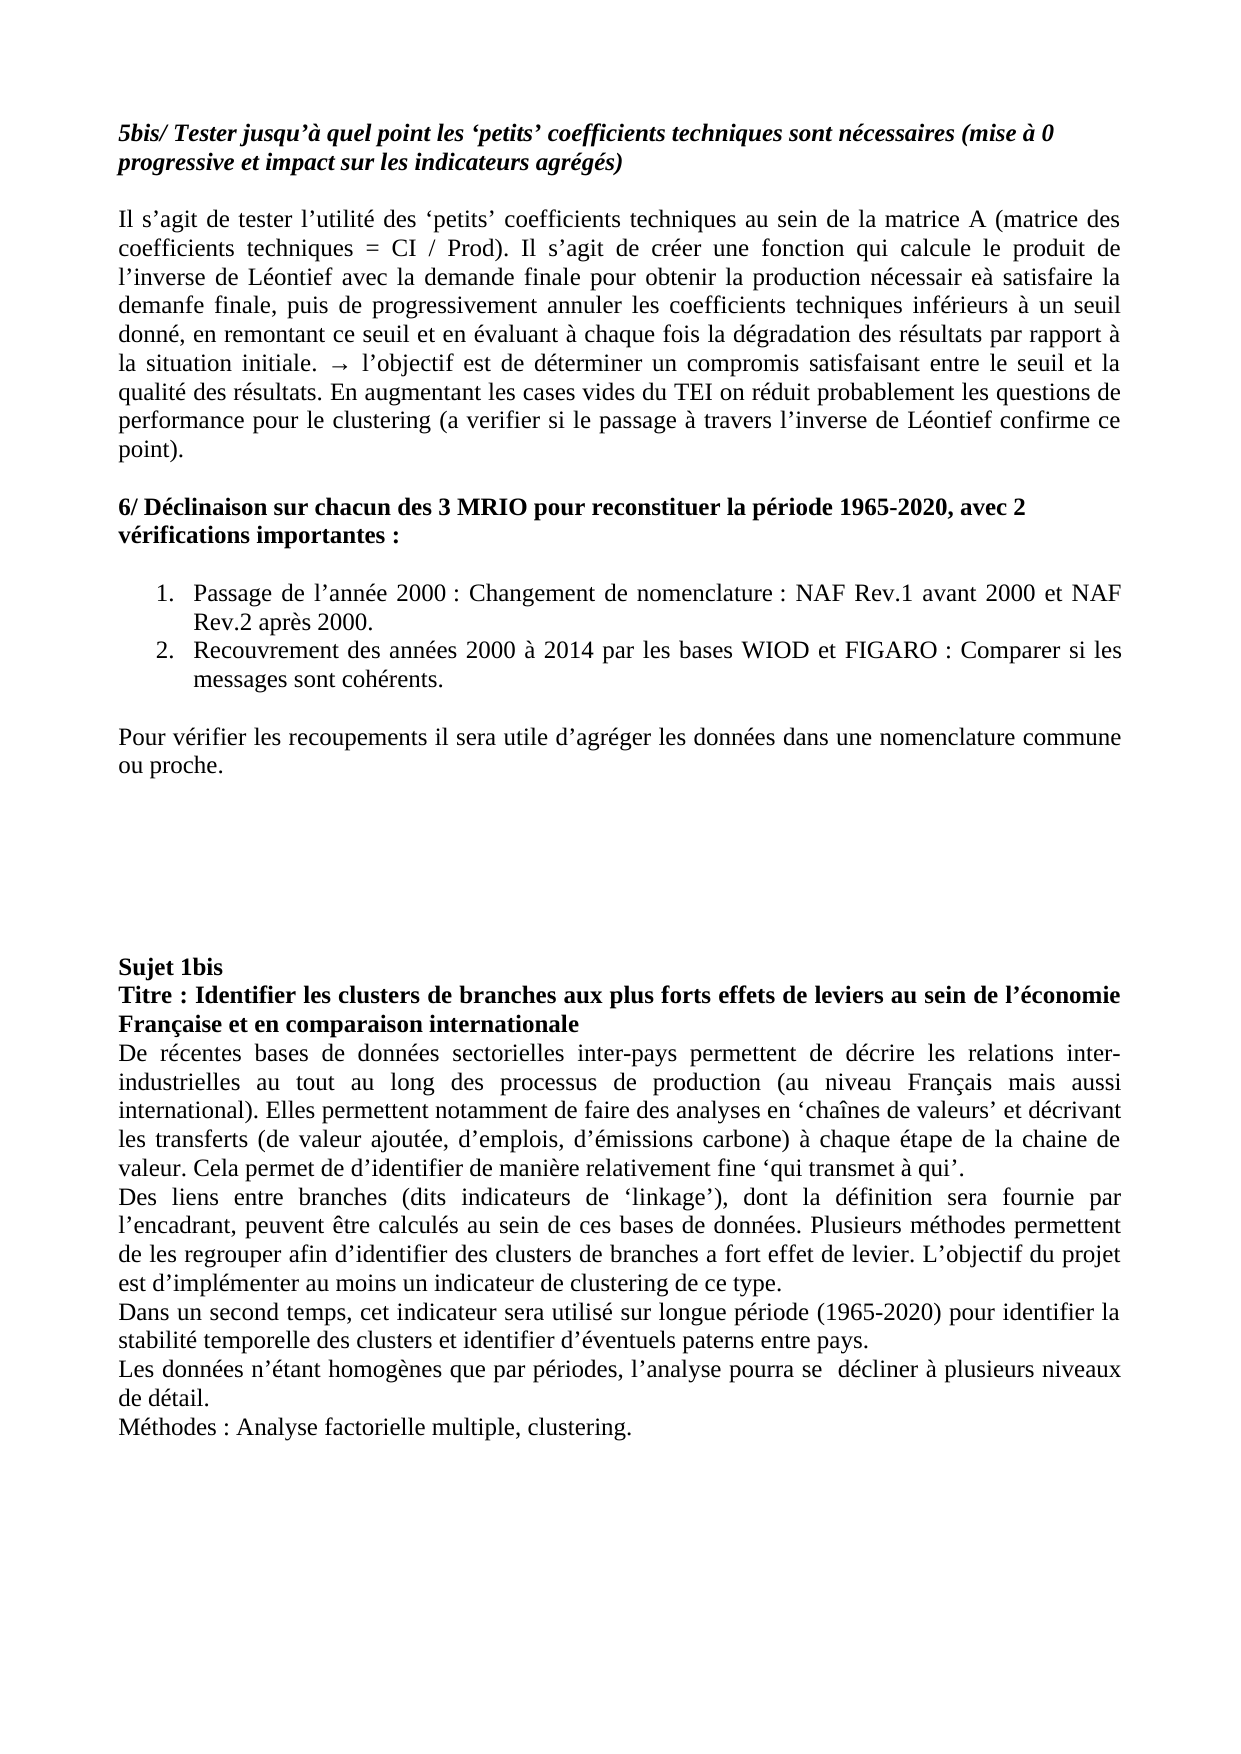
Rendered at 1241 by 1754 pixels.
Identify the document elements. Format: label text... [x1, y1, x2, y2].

text Titre : Identifier les clusters de branches aux plus forts effets de leviers au sein de l’économie Française et en comparaison internationale [118, 981, 1122, 1038]
list Passage de l’année 2000 : Changement de nomenclature : NAF Rev.1 avant 2000 et NAF Rev.2 après 2000. [156, 578, 1122, 636]
text 6/ Déclinaison sur chacun des 3 MRIO pour reconstituer la période 1965-2020, avec 2 vérifications importantes : [118, 492, 1122, 549]
text Pour vérifier les recoupements il sera utile d’agréger les données dans une nomenclature commune ou proche. [118, 722, 1122, 779]
text Il s’agit de tester l’utilité des ‘petits’ coefficients techniques au sein de la matrice A (matrice des coefficients techniques = CI / Prod). Il s’agit de créer une fonction qui calcule le produit de l’inverse de Léontief avec la demande finale pour obtenir la production nécessair eà satisfaire la demanfe finale, puis de progressivement annuler les coefficients techniques inférieurs à un seuil donné, en remontant ce seuil et en évaluant à chaque fois la dégradation des résultats par rapport à la situation initiale. → l’objectif est de déterminer un compromis satisfaisant entre le seuil et la qualité des résultats. En augmentant les cases vides du TEI on réduit probablement les questions de performance pour le clustering (a verifier si le passage à travers l’inverse de Léontief confirme ce point). [118, 204, 1122, 463]
text Les données n’étant homogènes que par périodes, l’analyse pourra se décliner à plusieurs niveaux de détail. [118, 1354, 1122, 1412]
text Dans un second temps, cet indicateur sera utilisé sur longue période (1965-2020) pour identifier la stabilité temporelle des clusters et identifier d’éventuels paterns entre pays. [118, 1297, 1122, 1354]
text Méthodes : Analyse factorielle multiple, clustering. [118, 1412, 1122, 1441]
text Sujet 1bis [118, 952, 1122, 981]
list Recouvrement des années 2000 à 2014 par les bases WIOD et FIGARO : Comparer si les messages sont cohérents. [156, 636, 1122, 693]
text De récentes bases de données sectorielles inter-pays permettent de décrire les relations inter-industrielles au tout au long des processus de production (au niveau Français mais aussi international). Elles permettent notamment de faire des analyses en ‘chaînes de valeurs’ et décrivant les transferts (de valeur ajoutée, d’emplois, d’émissions carbone) à chaque étape de la chaine de valeur. Cela permet de d’identifier de manière relativement fine ‘qui transmet à qui’. [118, 1038, 1122, 1182]
text Des liens entre branches (dits indicateurs de ‘linkage’), dont la définition sera fournie par l’encadrant, peuvent être calculés au sein de ces bases de données. Plusieurs méthodes permettent de les regrouper afin d’identifier des clusters de branches a fort effet de levier. L’objectif du projet est d’implémenter au moins un indicateur de clustering de ce type. [118, 1182, 1122, 1297]
text 5bis/ Tester jusqu’à quel point les ‘petits’ coefficients techniques sont nécessaires (mise à 0 progressive et impact sur les indicateurs agrégés) [118, 118, 1122, 176]
